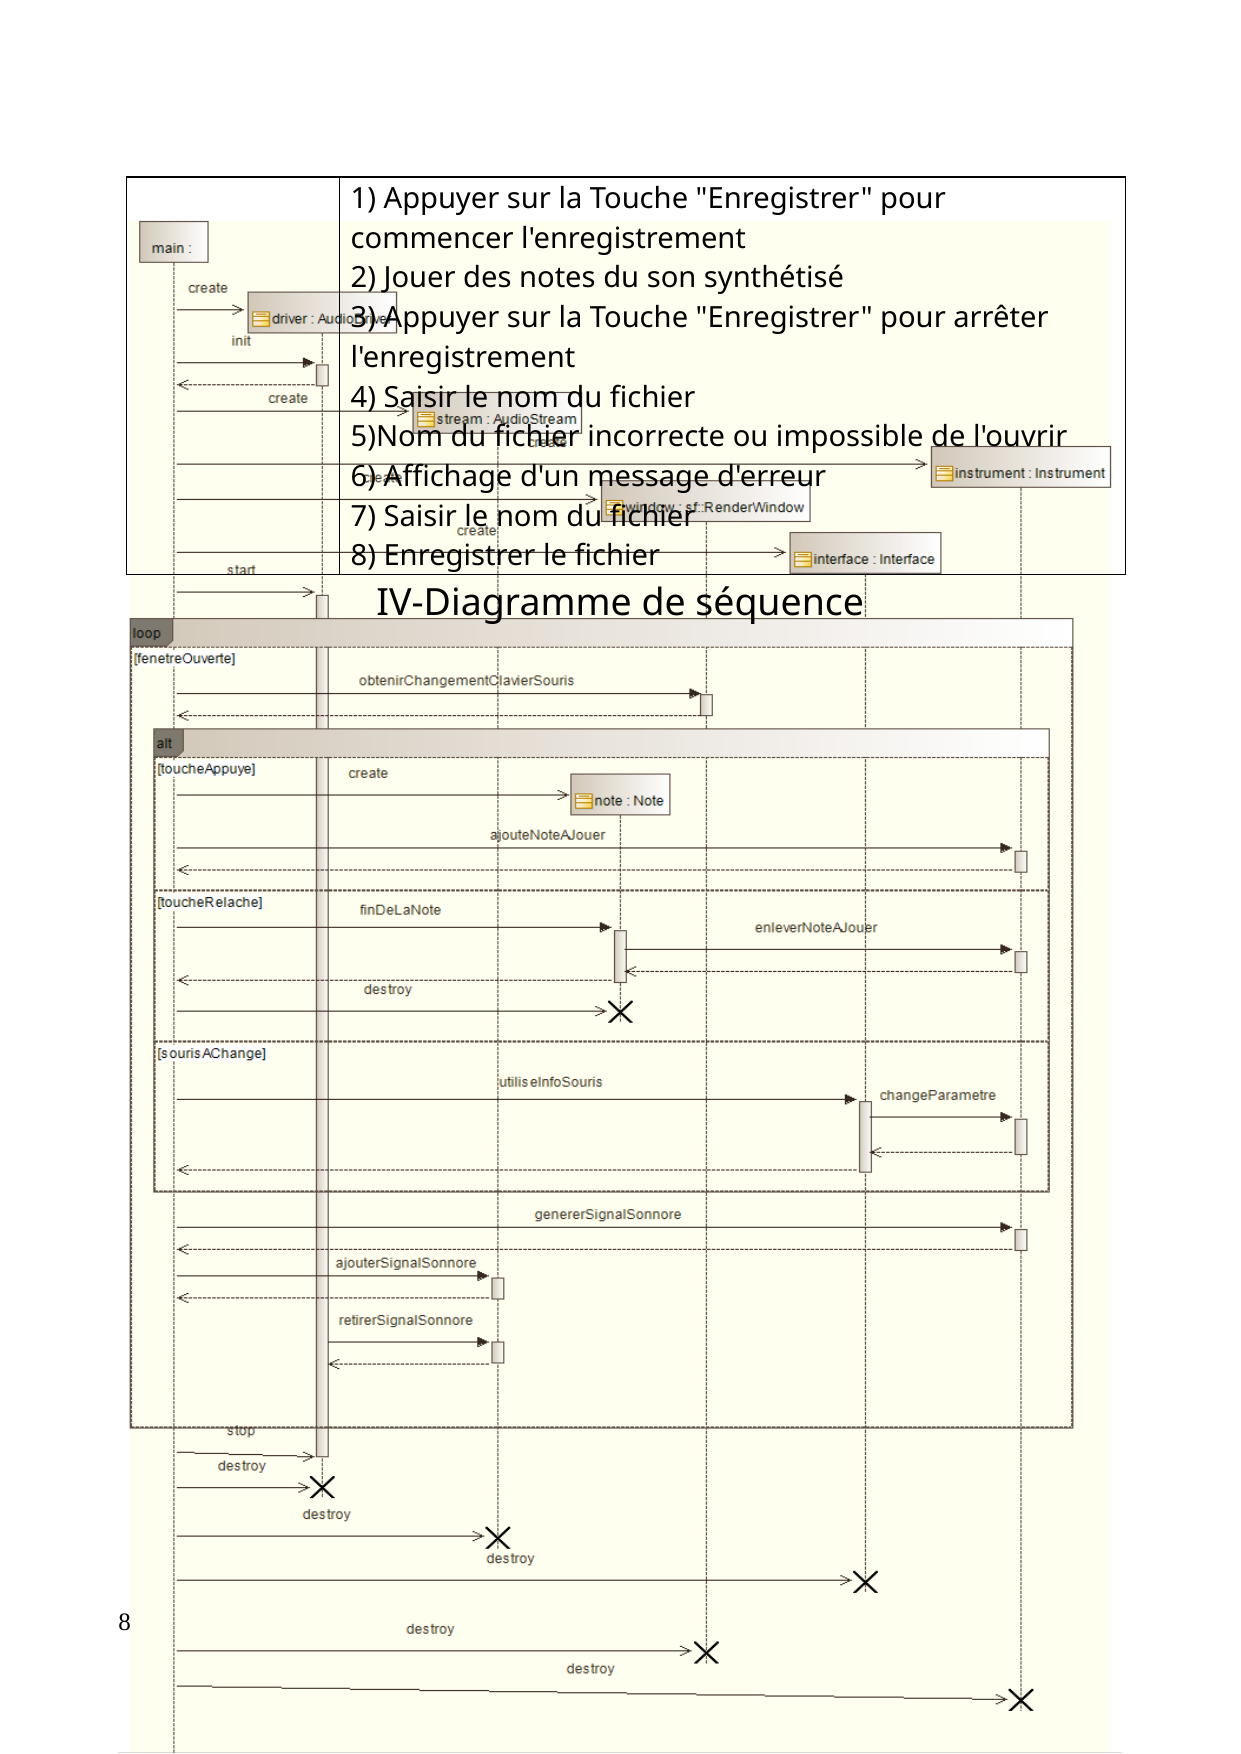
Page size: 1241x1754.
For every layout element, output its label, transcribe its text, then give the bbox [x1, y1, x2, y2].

picture [127, 210, 339, 574]
picture [118, 210, 1123, 1754]
table_cell 1) Appuyer sur la Touche "Enregistrer" pour commencer l'enregistrement 2) Jouer des notes du son synthétisé 3) Appuyer sur la Touche "Enregistrer" pour arrêter l'enregistrement 4) Saisir le nom du fichier 5)Nom du fichier incorrecte ou impossible de l'ouvrir 6) Affichage d'un message d'erreur 7) Saisir le nom du fichier 8) Enregistrer le fichier [340, 178, 1125, 574]
table_cell [127, 178, 339, 210]
picture [340, 210, 1123, 574]
